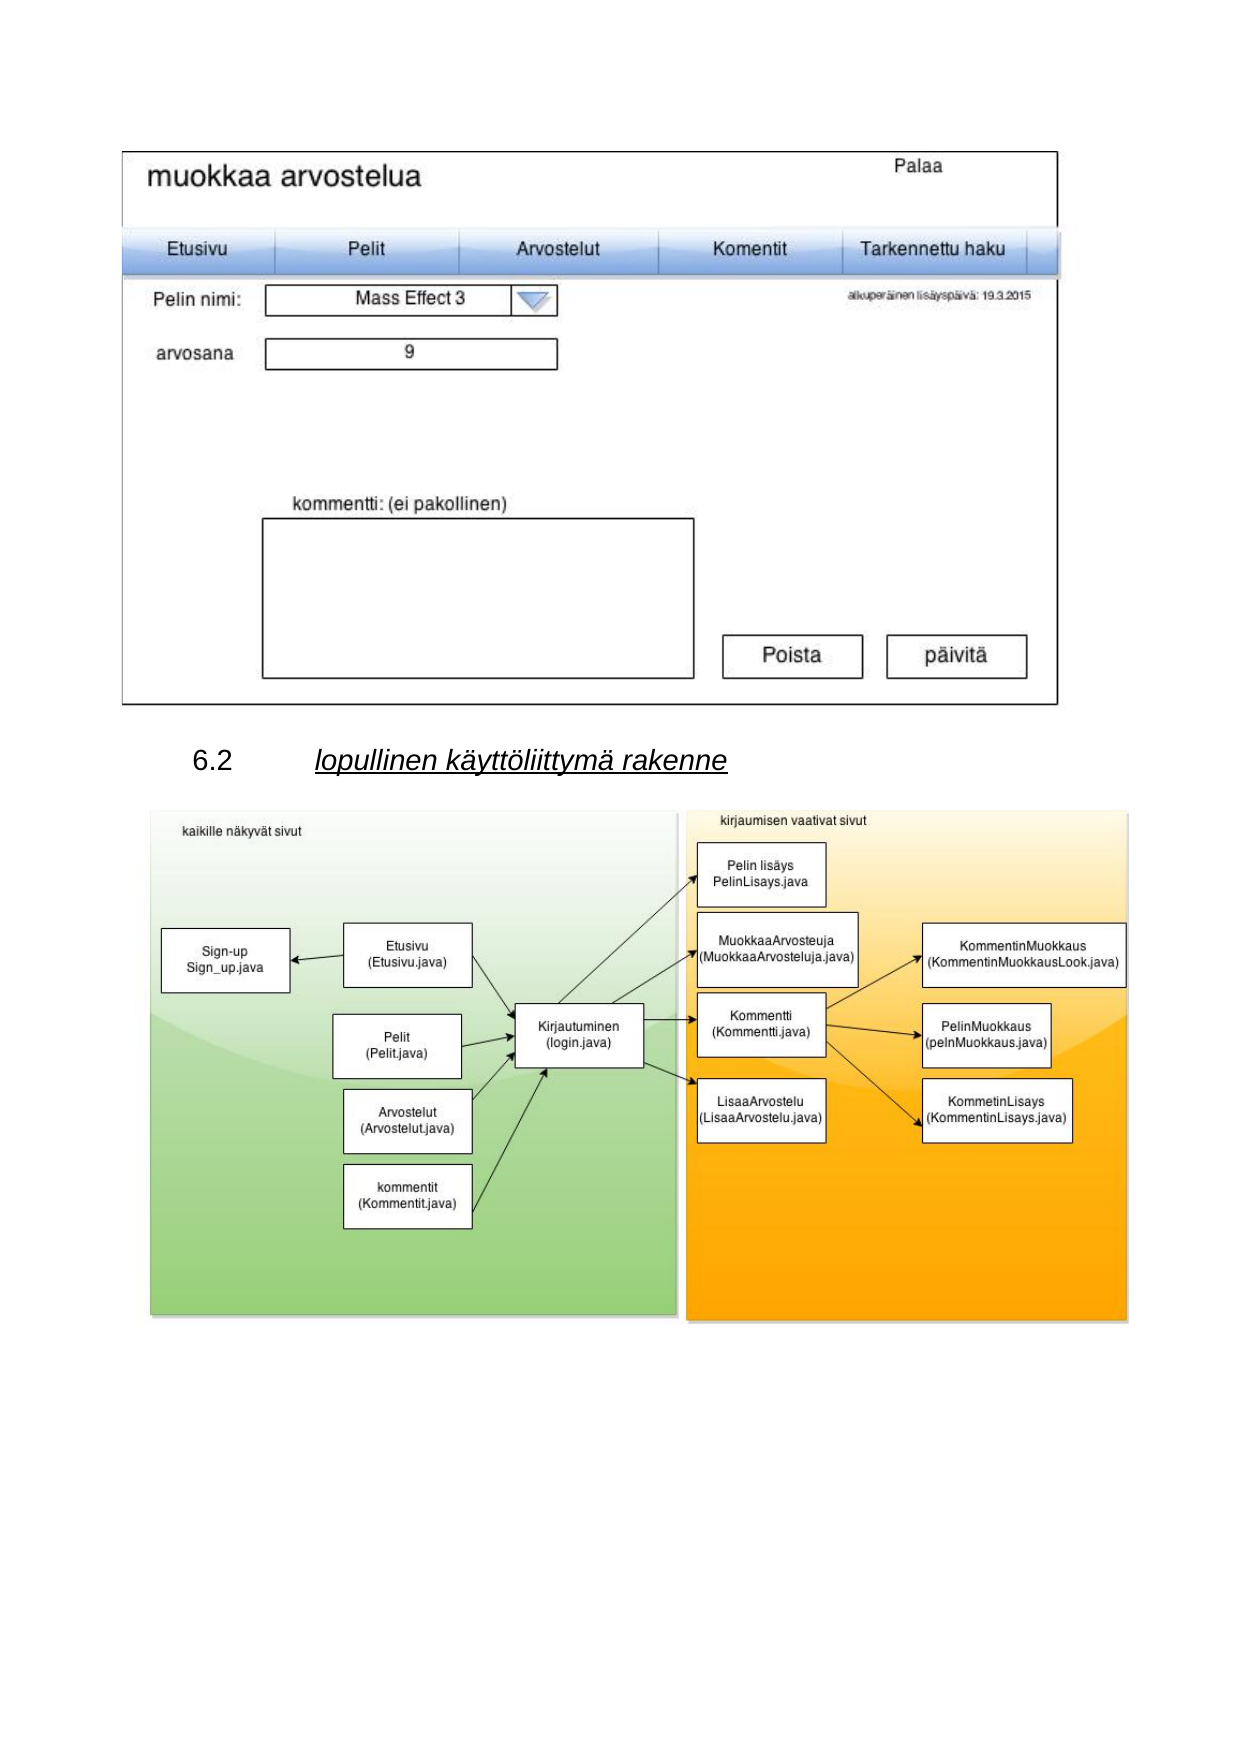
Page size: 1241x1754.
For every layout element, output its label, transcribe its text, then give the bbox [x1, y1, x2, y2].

picture [121, 151, 1126, 710]
picture [118, 810, 1130, 1327]
text 6.2 lopullinen käyttöliittymä rakenne [118, 743, 1129, 777]
